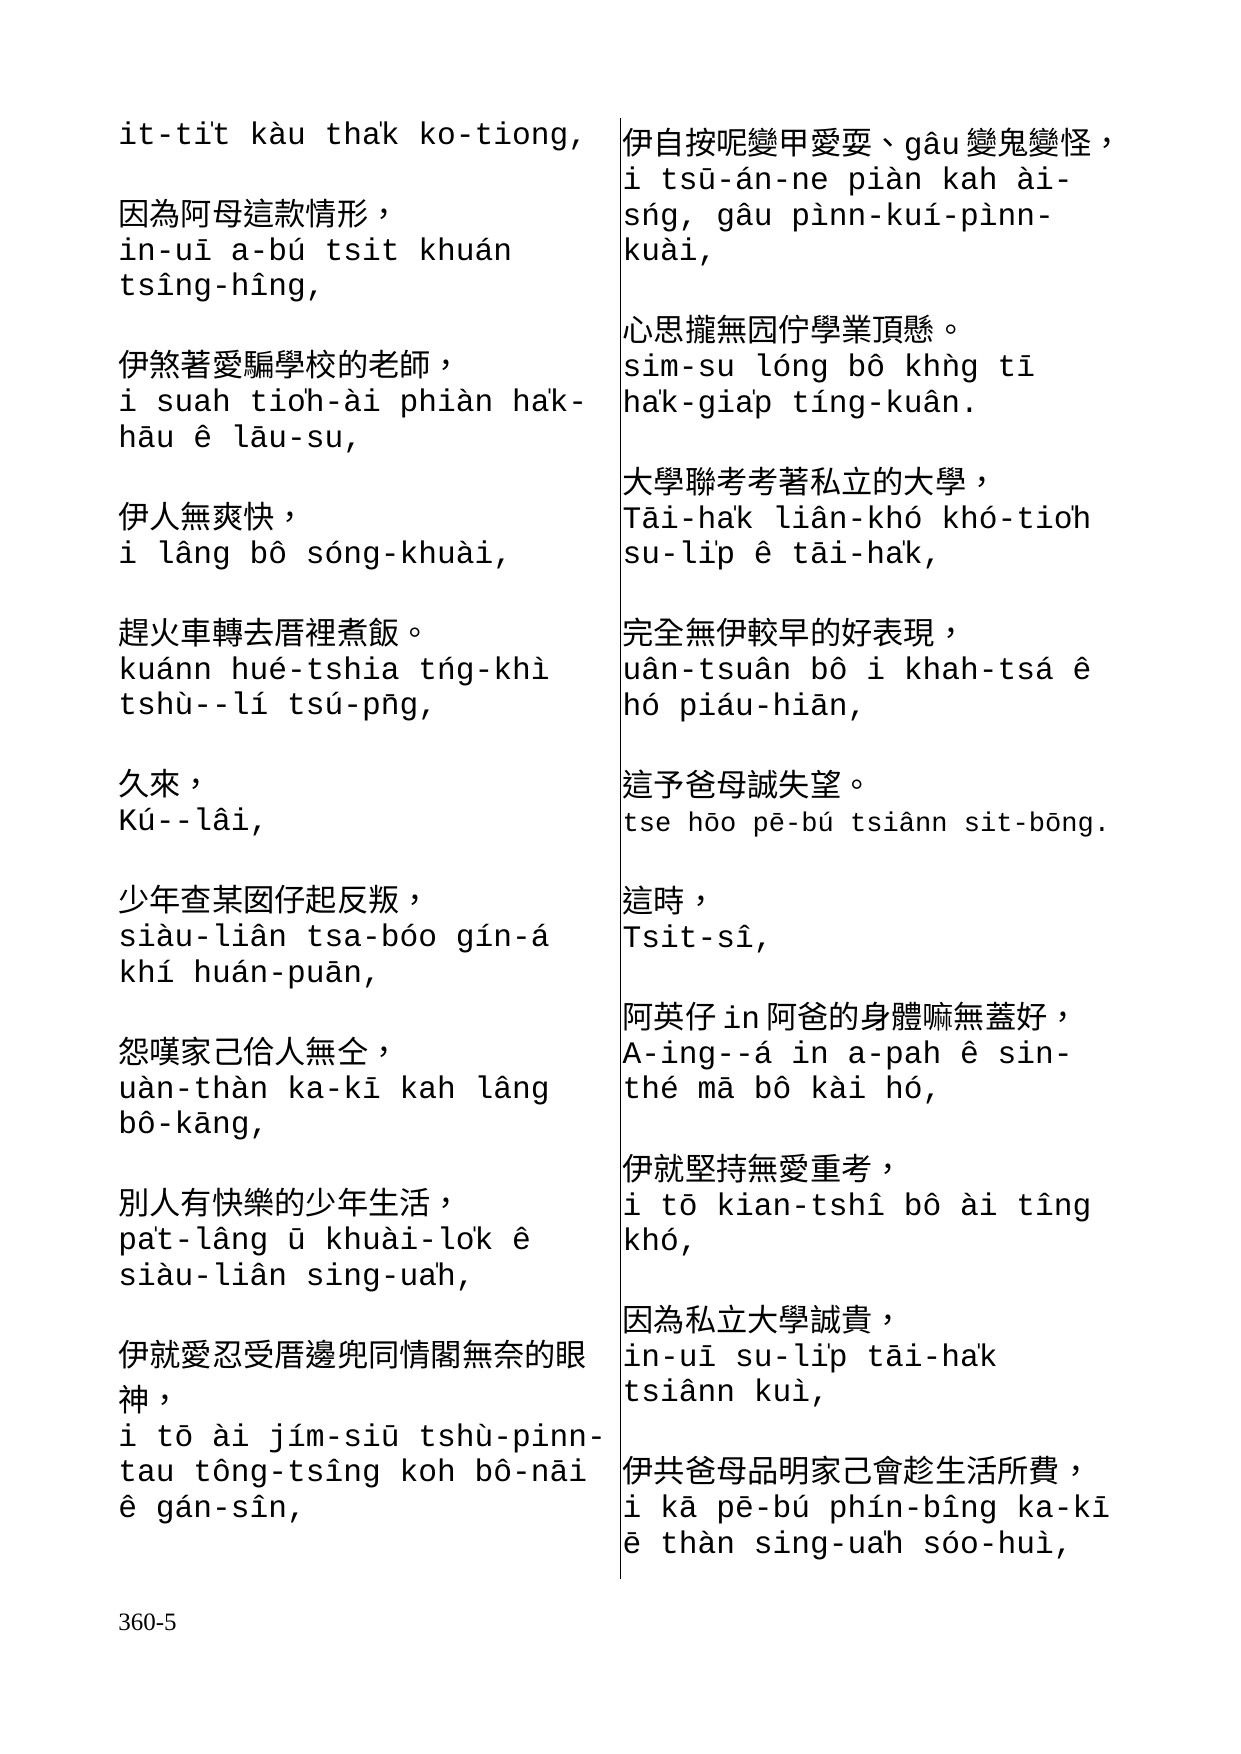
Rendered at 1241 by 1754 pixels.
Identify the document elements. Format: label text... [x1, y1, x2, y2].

text 大學聯考考著私立的大學， [622, 457, 1122, 502]
text 因為阿母這款情形， [118, 189, 618, 234]
text 這予爸母誠失望。 [622, 760, 1122, 805]
text in-uī a-bú tsit khuán tsîng-hîng, [118, 234, 618, 305]
text i lâng bô sóng-khuài, [118, 537, 618, 572]
text 伊共爸母品明家己會趁生活所費， [622, 1447, 1122, 1492]
text 怨嘆家己佮人無仝， [118, 1027, 618, 1072]
text 伊就堅持無愛重考， [622, 1144, 1122, 1189]
text 伊煞著愛騙學校的老師， [118, 340, 618, 386]
text in-uī su-li̍p tāi-ha̍k tsiânn kuì, [622, 1340, 1122, 1411]
text i tō kian-tshî bô ài tîng khó, [622, 1189, 1122, 1260]
text Kú--lâi, [118, 804, 618, 840]
text 久來， [118, 759, 618, 804]
text uân-tsuân bô i khah-tsá ê hó piáu-hiān, [622, 653, 1122, 724]
text 因為私立大學誠貴， [622, 1295, 1122, 1340]
text siàu-liân tsa-bóo gín-á khí huán-puān, [118, 921, 618, 991]
text 心思攏無囥佇學業頂懸。 [622, 305, 1122, 351]
text i tsū-án-ne piàn kah ài-sńg, gâu pìnn-kuí-pìnn-kuài, [622, 164, 1122, 270]
text 伊人無爽快， [118, 492, 618, 537]
text 少年查某囡仔起反叛， [118, 875, 618, 921]
text i tō ài jím-siū tshù-pinn-tau tông-tsîng koh bô-nāi ê gán-sîn, [118, 1420, 618, 1526]
text i suah tio̍h-ài phiàn ha̍k-hāu ê lāu-su, [118, 386, 618, 456]
text uàn-thàn ka-kī kah lâng bô-kāng, [118, 1072, 618, 1143]
text 別人有快樂的少年生活， [118, 1178, 618, 1223]
text sim-su lóng bô khǹg tī ha̍k-gia̍p tíng-kuân. [622, 351, 1122, 421]
text 伊自按呢變甲愛耍、gâu變鬼變怪， [622, 118, 1122, 164]
text pa̍t-lâng ū khuài-lo̍k ê siàu-liân sing-ua̍h, [118, 1223, 618, 1294]
text tse hōo pē-bú tsiânn sit-bōng. [622, 805, 1122, 840]
text i kā pē-bú phín-bîng ka-kī ē thàn sing-ua̍h sóo-huì, [622, 1492, 1122, 1563]
text it-ti̍t kàu tha̍k ko-tiong, [118, 118, 618, 153]
text 伊就愛忍受厝邊兜同情閣無奈的眼神， [118, 1330, 618, 1420]
text A-ing--á in a-pah ê sin-thé mā bô kài hó, [622, 1037, 1122, 1108]
text 阿英仔in阿爸的身體嘛無蓋好， [622, 992, 1122, 1037]
text Tsit-sî, [622, 921, 1122, 956]
text Tāi-ha̍k liân-khó khó-tio̍h su-li̍p ê tāi-ha̍k, [622, 502, 1122, 573]
text 這時， [622, 876, 1122, 921]
text 完全無伊較早的好表現， [622, 608, 1122, 653]
text kuánn hué-tshia tńg-khì tshù--lí tsú-pn̄g, [118, 653, 618, 724]
text 趕火車轉去厝裡煮飯。 [118, 608, 618, 653]
